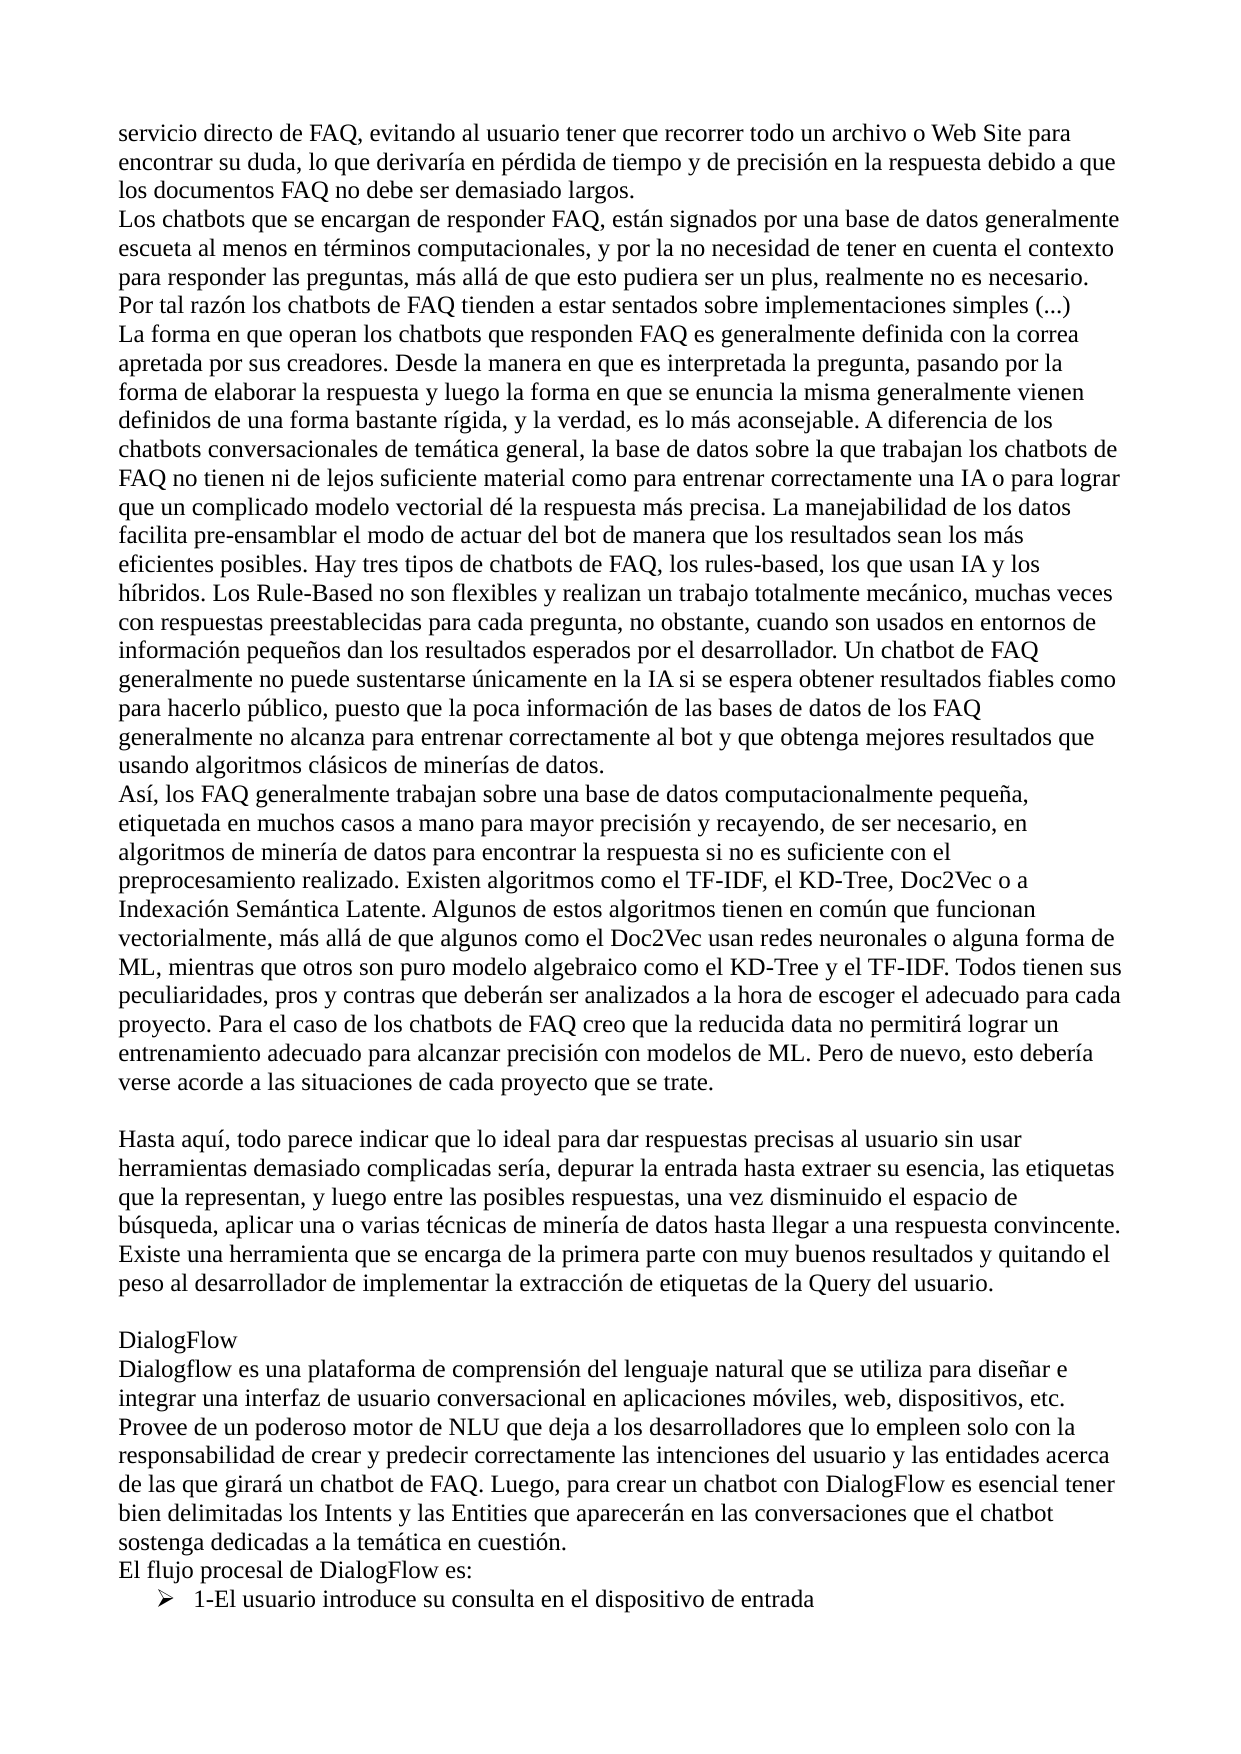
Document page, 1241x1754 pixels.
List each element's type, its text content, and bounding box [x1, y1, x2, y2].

list 1-El usuario introduce su consulta en el dispositivo de entrada [156, 1584, 1122, 1613]
text Por tal razón los chatbots de FAQ tienden a estar sentados sobre implementaciones simples (...) [118, 291, 1122, 319]
text La forma en que operan los chatbots que responden FAQ es generalmente definida con la correa apretada por sus creadores. Desde la manera en que es interpretada la pregunta, pasando por la forma de elaborar la respuesta y luego la forma en que se enuncia la misma generalmente vienen definidos de una forma bastante rígida, y la verdad, es lo más aconsejable. A diferencia de los chatbots conversacionales de temática general, la base de datos sobre la que trabajan los chatbots de FAQ no tienen ni de lejos suficiente material como para entrenar correctamente una IA o para lograr que un complicado modelo vectorial dé la respuesta más precisa. La manejabilidad de los datos facilita pre-ensamblar el modo de actuar del bot de manera que los resultados sean los más eficientes posibles. Hay tres tipos de chatbots de FAQ, los rules-based, los que usan IA y los híbridos. Los Rule-Based no son flexibles y realizan un trabajo totalmente mecánico, muchas veces con respuestas preestablecidas para cada pregunta, no obstante, cuando son usados en entornos de información pequeños dan los resultados esperados por el desarrollador. Un chatbot de FAQ generalmente no puede sustentarse únicamente en la IA si se espera obtener resultados fiables como para hacerlo público, puesto que la poca información de las bases de datos de los FAQ generalmente no alcanza para entrenar correctamente al bot y que obtenga mejores resultados que usando algoritmos clásicos de minerías de datos. [118, 319, 1122, 779]
text Hasta aquí, todo parece indicar que lo ideal para dar respuestas precisas al usuario sin usar herramientas demasiado complicadas sería, depurar la entrada hasta extraer su esencia, las etiquetas que la representan, y luego entre las posibles respuestas, una vez disminuido el espacio de búsqueda, aplicar una o varias técnicas de minería de datos hasta llegar a una respuesta convincente. Existe una herramienta que se encarga de la primera parte con muy buenos resultados y quitando el peso al desarrollador de implementar la extracción de etiquetas de la Query del usuario. [118, 1124, 1122, 1297]
text DialogFlow [118, 1326, 1122, 1354]
text Dialogflow es una plataforma de comprensión del lenguaje natural que se utiliza para diseñar e integrar una interfaz de usuario conversacional en aplicaciones móviles, web, dispositivos, etc. [118, 1354, 1122, 1412]
text servicio directo de FAQ, evitando al usuario tener que recorrer todo un archivo o Web Site para encontrar su duda, lo que derivaría en pérdida de tiempo y de precisión en la respuesta debido a que los documentos FAQ no debe ser demasiado largos. [118, 118, 1122, 204]
text Provee de un poderoso motor de NLU que deja a los desarrolladores que lo empleen solo con la responsabilidad de crear y predecir correctamente las intenciones del usuario y las entidades acerca de las que girará un chatbot de FAQ. Luego, para crear un chatbot con DialogFlow es esencial tener bien delimitadas los Intents y las Entities que aparecerán en las conversaciones que el chatbot sostenga dedicadas a la temática en cuestión. [118, 1412, 1122, 1556]
text El flujo procesal de DialogFlow es: [118, 1556, 1122, 1584]
text Así, los FAQ generalmente trabajan sobre una base de datos computacionalmente pequeña, etiquetada en muchos casos a mano para mayor precisión y recayendo, de ser necesario, en algoritmos de minería de datos para encontrar la respuesta si no es suficiente con el preprocesamiento realizado. Existen algoritmos como el TF-IDF, el KD-Tree, Doc2Vec o a Indexación Semántica Latente. Algunos de estos algoritmos tienen en común que funcionan vectorialmente, más allá de que algunos como el Doc2Vec usan redes neuronales o alguna forma de ML, mientras que otros son puro modelo algebraico como el KD-Tree y el TF-IDF. Todos tienen sus peculiaridades, pros y contras que deberán ser analizados a la hora de escoger el adecuado para cada proyecto. Para el caso de los chatbots de FAQ creo que la reducida data no permitirá lograr un entrenamiento adecuado para alcanzar precisión con modelos de ML. Pero de nuevo, esto debería verse acorde a las situaciones de cada proyecto que se trate. [118, 779, 1122, 1096]
text Los chatbots que se encargan de responder FAQ, están signados por una base de datos generalmente escueta al menos en términos computacionales, y por la no necesidad de tener en cuenta el contexto para responder las preguntas, más allá de que esto pudiera ser un plus, realmente no es necesario. [118, 204, 1122, 291]
